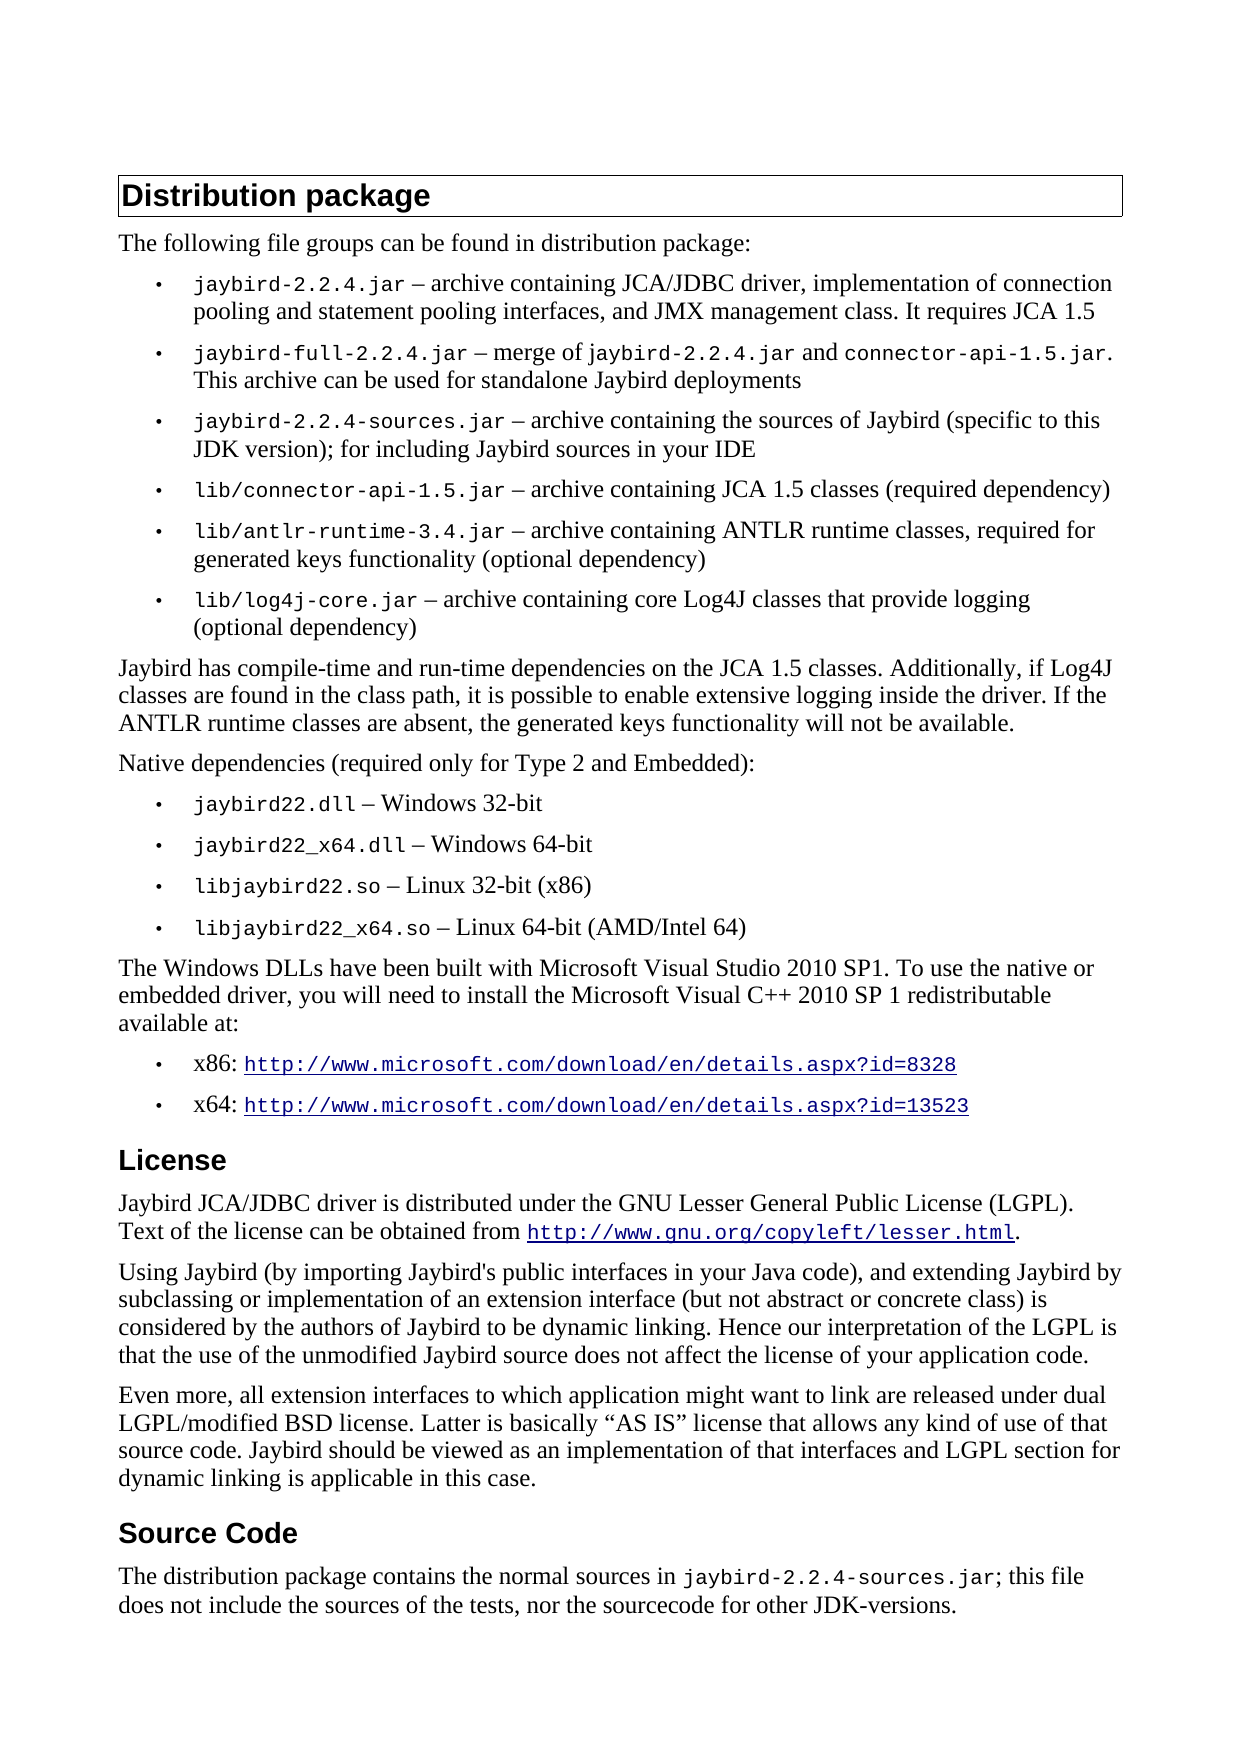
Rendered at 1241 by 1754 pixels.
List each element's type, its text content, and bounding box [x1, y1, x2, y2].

list x86: http://www.microsoft.com/download/en/details.aspx?id=8328 [156, 1049, 1122, 1078]
list x64: http://www.microsoft.com/download/en/details.aspx?id=13523 [156, 1090, 1122, 1119]
text Jaybird has compile-time and run-time dependencies on the JCA 1.5 classes. Additionally, if Log4J classes are found in the class path, it is possible to enable extensive logging inside the driver. If the ANTLR runtime classes are absent, the generated keys functionality will not be available. [118, 654, 1122, 737]
text Even more, all extension interfaces to which application might want to link are released under dual LGPL/modified BSD license. Latter is basically “AS IS” license that allows any kind of use of that source code. Jaybird should be viewed as an implementation of that interfaces and LGPL section for dynamic linking is applicable in this case. [118, 1381, 1122, 1492]
list jaybird22_x64.dll – Windows 64-bit [156, 831, 1122, 859]
list lib/antlr-runtime-3.4.jar – archive containing ANTLR runtime classes, required for generated keys functionality (optional dependency) [156, 516, 1122, 572]
list lib/connector-api-1.5.jar – archive containing JCA 1.5 classes (required dependency) [156, 475, 1122, 504]
list jaybird-2.2.4.jar – archive containing JCA/JDBC driver, implementation of connection pooling and statement pooling interfaces, and JMX management class. It requires JCA 1.5 [156, 269, 1122, 325]
text Using Jaybird (by importing Jaybird's public interfaces in your Java code), and extending Jaybird by subclassing or implementation of an extension interface (but not abstract or concrete class) is considered by the authors of Jaybird to be dynamic linking. Hence our interpretation of the LGPL is that the use of the unmodified Jaybird source does not affect the license of your application code. [118, 1258, 1122, 1369]
text The distribution package contains the normal sources in jaybird-2.2.4-sources.jar; this file does not include the sources of the tests, nor the sourcecode for other JDK-versions. [118, 1562, 1122, 1618]
list libjaybird22_x64.so – Linux 64-bit (AMD/Intel 64) [156, 913, 1122, 941]
list lib/log4j-core.jar – archive containing core Log4J classes that provide logging (optional dependency) [156, 585, 1122, 641]
text The Windows DLLs have been built with Microsoft Visual Studio 2010 SP1. To use the native or embedded driver, you will need to install the Microsoft Visual C++ 2010 SP 1 redistributable available at: [118, 954, 1122, 1037]
list libjaybird22.so – Linux 32-bit (x86) [156, 872, 1122, 900]
text Native dependencies (required only for Type 2 and Embedded): [118, 749, 1122, 777]
list jaybird-2.2.4-sources.jar – archive containing the sources of Jaybird (specific to this JDK version); for including Jaybird sources in your IDE [156, 406, 1122, 463]
subtitle Distribution package [119, 176, 1122, 216]
text The following file groups can be found in distribution package: [118, 229, 1122, 256]
subtitle License [118, 1144, 1122, 1177]
subtitle Source Code [118, 1517, 1122, 1550]
list jaybird22.dll – Windows 32-bit [156, 789, 1122, 818]
list jaybird-full-2.2.4.jar – merge of jaybird-2.2.4.jar and connector-api-1.5.jar. This archive can be used for standalone Jaybird deployments [156, 338, 1122, 394]
text Jaybird JCA/JDBC driver is distributed under the GNU Lesser General Public License (LGPL). Text of the license can be obtained from http://www.gnu.org/copyleft/lesser.html. [118, 1189, 1122, 1245]
